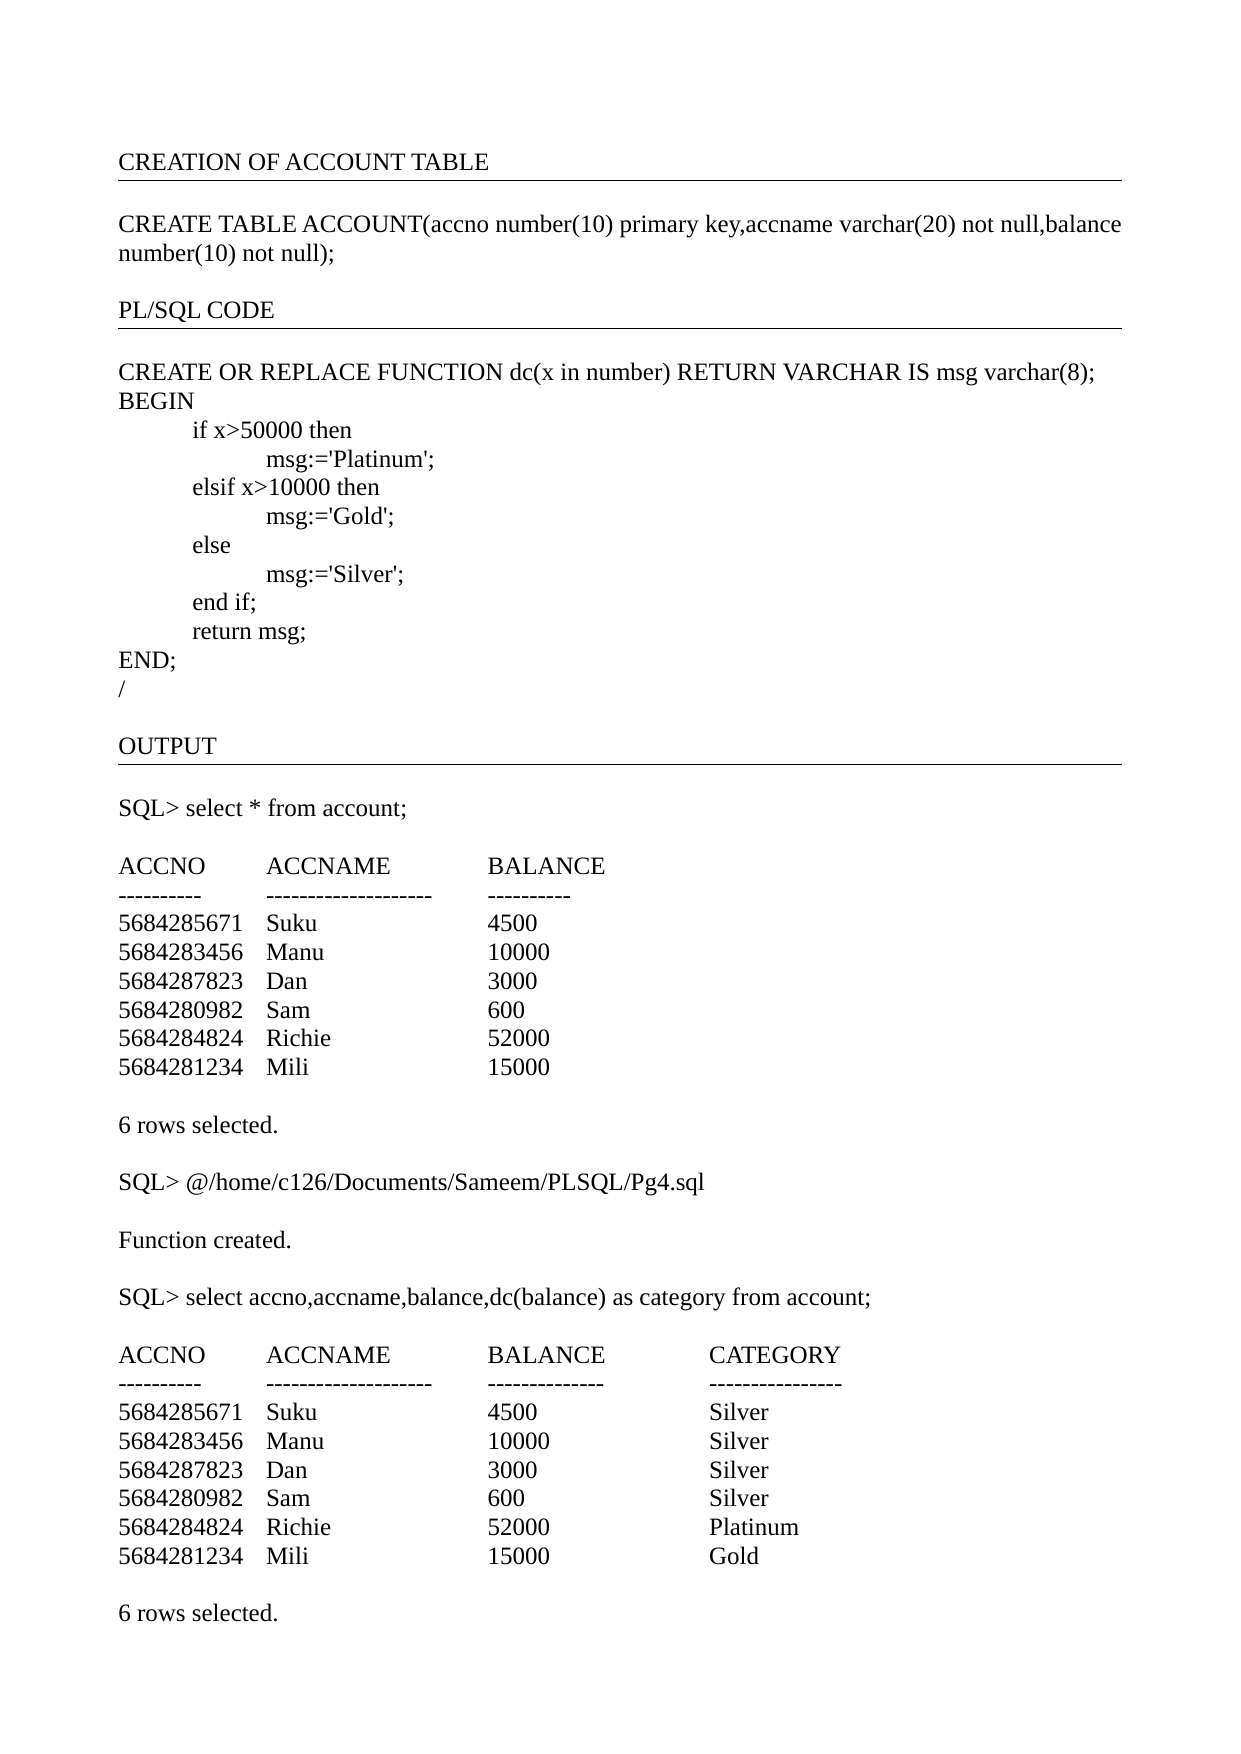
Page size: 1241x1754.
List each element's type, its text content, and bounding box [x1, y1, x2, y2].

text 5684284824 Richie 52000 [118, 1023, 1122, 1052]
text PL/SQL CODE [118, 295, 1122, 328]
text 5684283456 Manu 10000 [118, 937, 1122, 966]
text Function created. [118, 1225, 1122, 1253]
text 5684281234 Mili 15000 Gold [118, 1541, 1122, 1570]
text CREATION OF ACCOUNT TABLE [118, 147, 1122, 180]
text if x>50000 then [118, 415, 1122, 444]
text 5684285671 Suku 4500 Silver [118, 1397, 1122, 1426]
text ACCNO ACCNAME BALANCE [118, 851, 1122, 880]
text 5684287823 Dan 3000 Silver [118, 1455, 1122, 1483]
text 5684280982 Sam 600 Silver [118, 1483, 1122, 1512]
text 5684280982 Sam 600 [118, 995, 1122, 1023]
text 5684281234 Mili 15000 [118, 1052, 1122, 1081]
text OUTPUT [118, 731, 1122, 764]
text msg:='Platinum'; [118, 444, 1122, 472]
text BEGIN [118, 386, 1122, 415]
text end if; [118, 587, 1122, 616]
text END; [118, 645, 1122, 674]
text 6 rows selected. [118, 1598, 1122, 1627]
text return msg; [118, 616, 1122, 645]
text ACCNO ACCNAME BALANCE CATEGORY [118, 1340, 1122, 1368]
text else [118, 530, 1122, 559]
text ---------- -------------------- ---------- [118, 880, 1122, 908]
text SQL> @/home/c126/Documents/Sameem/PLSQL/Pg4.sql [118, 1167, 1122, 1196]
text 5684285671 Suku 4500 [118, 908, 1122, 937]
text 5684287823 Dan 3000 [118, 966, 1122, 995]
text CREATE TABLE ACCOUNT(accno number(10) primary key,accname varchar(20) not null,balance number(10) not null); [118, 209, 1122, 267]
text SQL> select accno,accname,balance,dc(balance) as category from account; [118, 1282, 1122, 1311]
text 5684284824 Richie 52000 Platinum [118, 1512, 1122, 1541]
text 6 rows selected. [118, 1110, 1122, 1138]
text msg:='Gold'; [118, 501, 1122, 530]
text elsif x>10000 then [118, 472, 1122, 501]
text / [118, 674, 1122, 702]
text SQL> select * from account; [118, 793, 1122, 822]
text ---------- -------------------- -------------- ---------------- [118, 1368, 1122, 1397]
text CREATE OR REPLACE FUNCTION dc(x in number) RETURN VARCHAR IS msg varchar(8); [118, 357, 1122, 386]
text 5684283456 Manu 10000 Silver [118, 1426, 1122, 1455]
text msg:='Silver'; [118, 559, 1122, 587]
